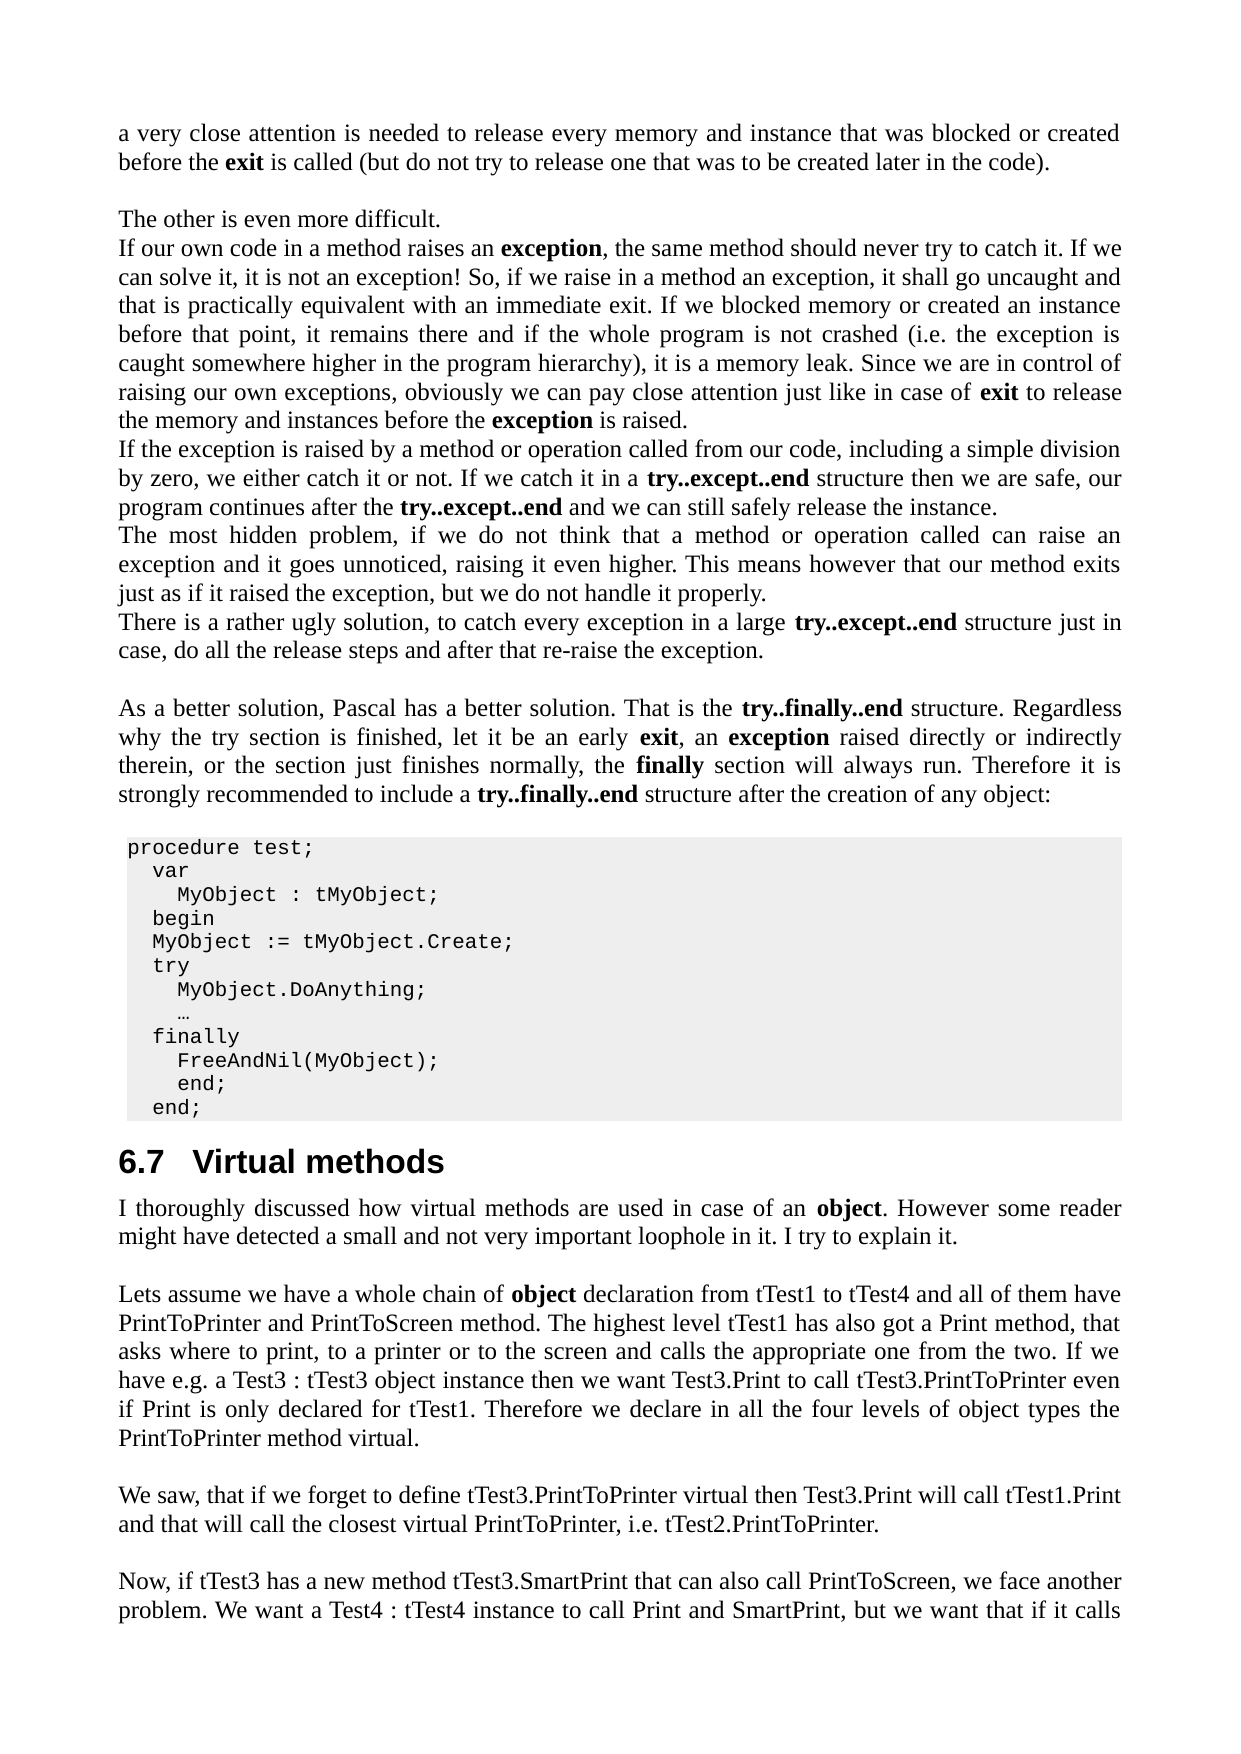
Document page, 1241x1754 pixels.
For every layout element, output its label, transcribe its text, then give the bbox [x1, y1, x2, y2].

text FreeAndNil(MyObject); [127, 1050, 1122, 1073]
text var [127, 861, 1122, 884]
text MyObject.DoAnything; [127, 979, 1122, 1002]
text … [127, 1002, 1122, 1026]
text procedure test; [127, 837, 1122, 861]
text begin [127, 908, 1122, 931]
text MyObject : tMyObject; [127, 884, 1122, 908]
text try [127, 955, 1122, 979]
text If our own code in a method raises an exception, the same method should never try to catch it. If we can solve it, it is not an exception! So, if we raise in a method an exception, it shall go uncaught and that is practically equivalent with an immediate exit. If we blocked memory or created an instance before that point, it remains there and if the whole program is not crashed (i.e. the exception is caught somewhere higher in the program hierarchy), it is a memory leak. Since we are in control of raising our own exceptions, obviously we can pay close attention just like in case of exit to release the memory and instances before the exception is raised. [118, 233, 1122, 434]
text The other is even more difficult. [118, 204, 1122, 233]
text Lets assume we have a whole chain of object declaration from tTest1 to tTest4 and all of them have PrintToPrinter and PrintToScreen method. The highest level tTest1 has also got a Print method, that asks where to print, to a printer or to the screen and calls the appropriate one from the two. If we have e.g. a Test3 : tTest3 object instance then we want Test3.Print to call tTest3.PrintToPrinter even if Print is only declared for tTest1. Therefore we declare in all the four levels of object types the PrintToPrinter method virtual. [118, 1279, 1122, 1451]
text finally [127, 1026, 1122, 1050]
text If the exception is raised by a method or operation called from our code, including a simple division by zero, we either catch it or not. If we catch it in a try..except..end structure then we are safe, our program continues after the try..except..end and we can still safely release the instance. [118, 434, 1122, 521]
text end; [127, 1097, 1122, 1121]
text The most hidden problem, if we do not think that a method or operation called can raise an exception and it goes unnoticed, raising it even higher. This means however that our method exits just as if it raised the exception, but we do not handle it properly. [118, 521, 1122, 607]
text a very close attention is needed to release every memory and instance that was blocked or created before the exit is called (but do not try to release one that was to be created later in the code). [118, 118, 1122, 176]
text MyObject := tMyObject.Create; [127, 931, 1122, 955]
subtitle Virtual methods [118, 1141, 1122, 1180]
text Now, if tTest3 has a new method tTest3.SmartPrint that can also call PrintToScreen, we face another problem. We want a Test4 : tTest4 instance to call Print and SmartPrint, but we want that if it calls [118, 1566, 1122, 1624]
text There is a rather ugly solution, to catch every exception in a large try..except..end structure just in case, do all the release steps and after that re-raise the exception. [118, 607, 1122, 664]
text We saw, that if we forget to define tTest3.PrintToPrinter virtual then Test3.Print will call tTest1.Print and that will call the closest virtual PrintToPrinter, i.e. tTest2.PrintToPrinter. [118, 1480, 1122, 1538]
text I thoroughly discussed how virtual methods are used in case of an object. However some reader might have detected a small and not very important loophole in it. I try to explain it. [118, 1193, 1122, 1250]
text As a better solution, Pascal has a better solution. That is the try..finally..end structure. Regardless why the try section is finished, let it be an early exit, an exception raised directly or indirectly therein, or the section just finishes normally, the finally section will always run. Therefore it is strongly recommended to include a try..finally..end structure after the creation of any object: [118, 693, 1122, 808]
text end; [127, 1073, 1122, 1097]
